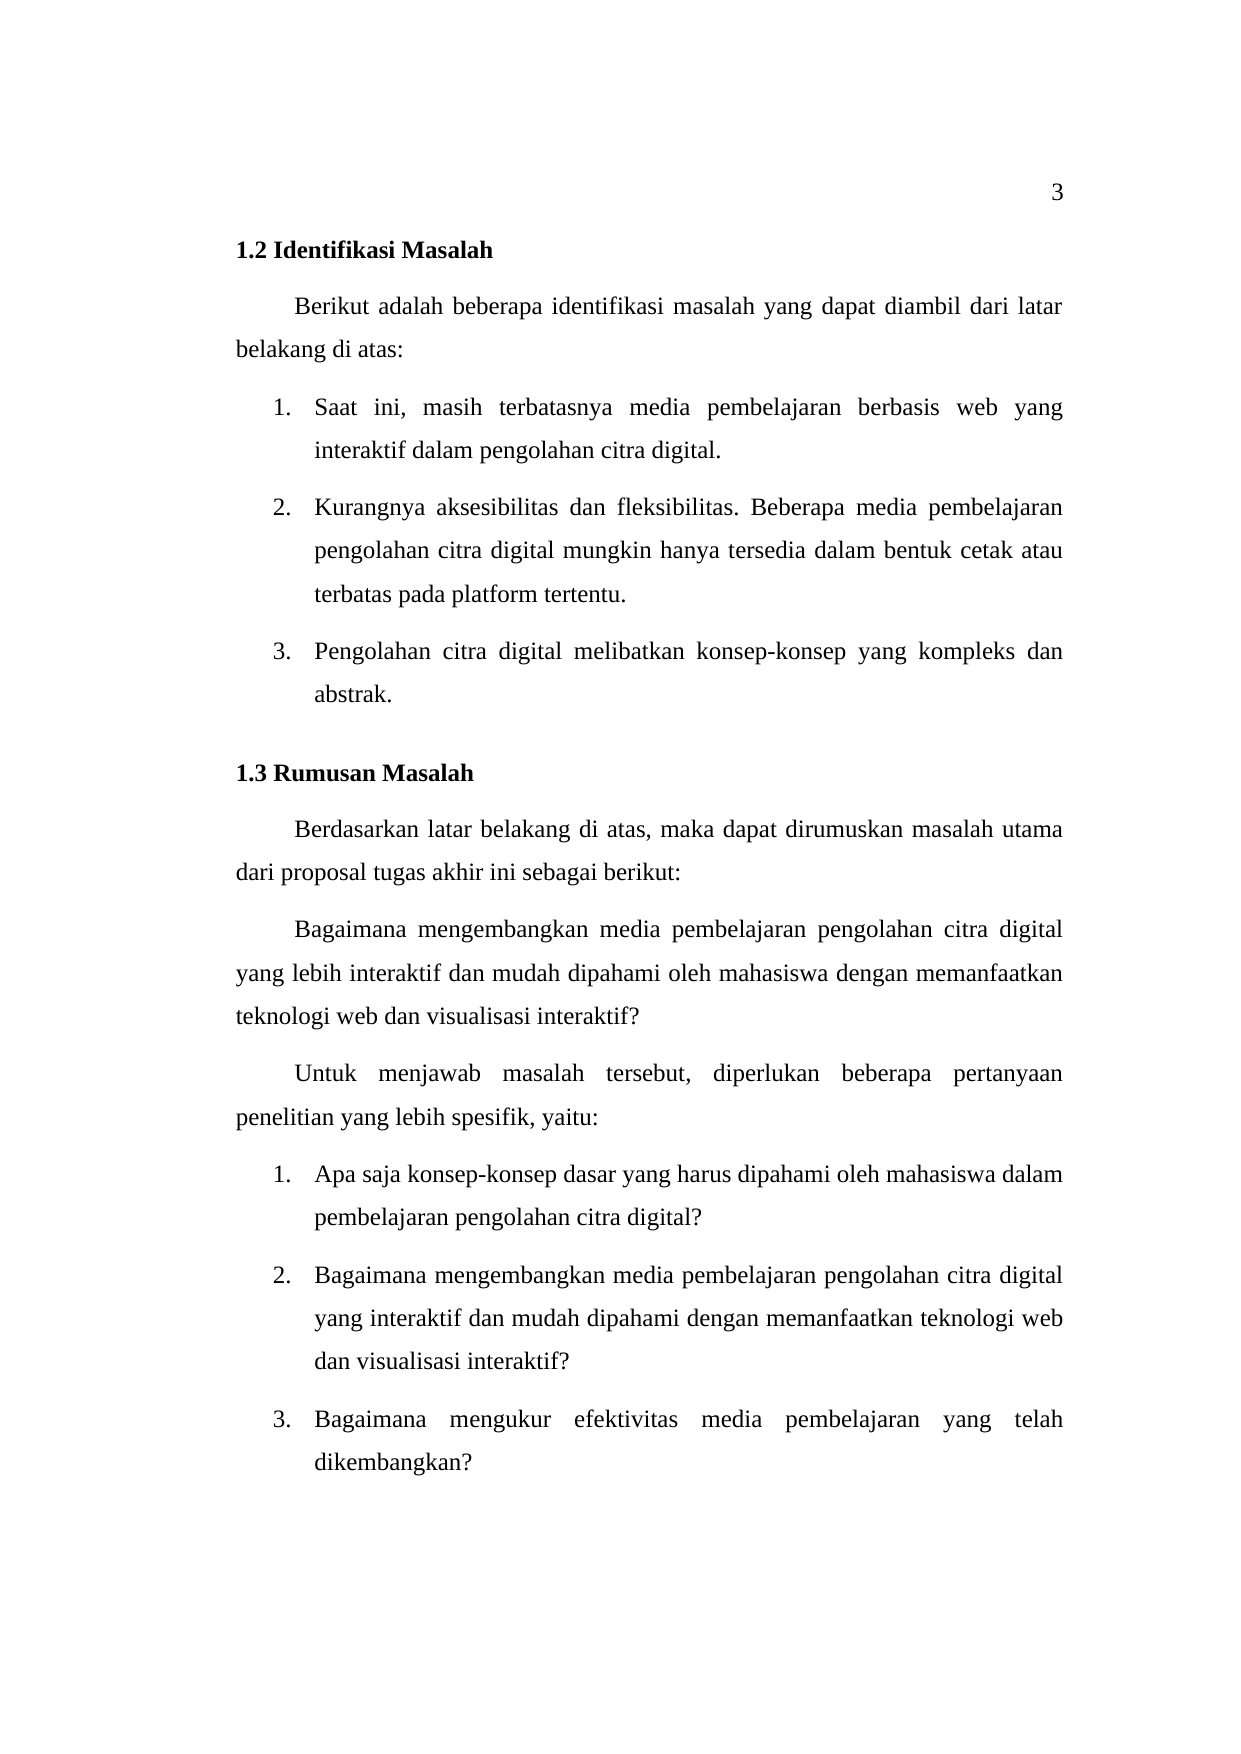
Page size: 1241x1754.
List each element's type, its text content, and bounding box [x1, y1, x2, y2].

text Berikut adalah beberapa identifikasi masalah yang dapat diambil dari latar belakang di atas: [236, 291, 1063, 363]
list Bagaimana mengukur efektivitas media pembelajaran yang telah dikembangkan? [273, 1404, 1063, 1476]
list Bagaimana mengembangkan media pembelajaran pengolahan citra digital yang interaktif dan mudah dipahami dengan memanfaatkan teknologi web dan visualisasi interaktif? [273, 1260, 1063, 1375]
text Bagaimana mengembangkan media pembelajaran pengolahan citra digital yang lebih interaktif dan mudah dipahami oleh mahasiswa dengan memanfaatkan teknologi web dan visualisasi interaktif? [236, 914, 1063, 1029]
list Pengolahan citra digital melibatkan konsep-konsep yang kompleks dan abstrak. [273, 636, 1063, 708]
subtitle Identifikasi Masalah [236, 235, 1063, 264]
text Berd​asarkan latar belakang di atas, maka dapat dirumuskan masalah utama dari proposal tugas akhir ini sebagai berikut: [236, 814, 1063, 886]
subtitle Rumusan Masalah [236, 758, 1063, 787]
list Kurangnya aksesibilitas dan fleksibilitas. Beberapa media pembelajaran pengolahan citra digital mungkin hanya tersedia dalam bentuk cetak atau terbatas pada platform tertentu. [273, 492, 1063, 607]
list Apa saja konsep-konsep dasar yang harus dipahami oleh mahasiswa dalam pembelajaran pengolahan citra digital? [273, 1159, 1063, 1231]
text Untuk menjawab masalah tersebut, diperlukan beberapa pertanyaan penelitian yang lebih spesifik, yaitu: [236, 1058, 1063, 1130]
list Saat ini, masih terbatasnya media pembelajaran berbasis web yang interaktif dalam pengolahan citra digital. [273, 392, 1063, 463]
